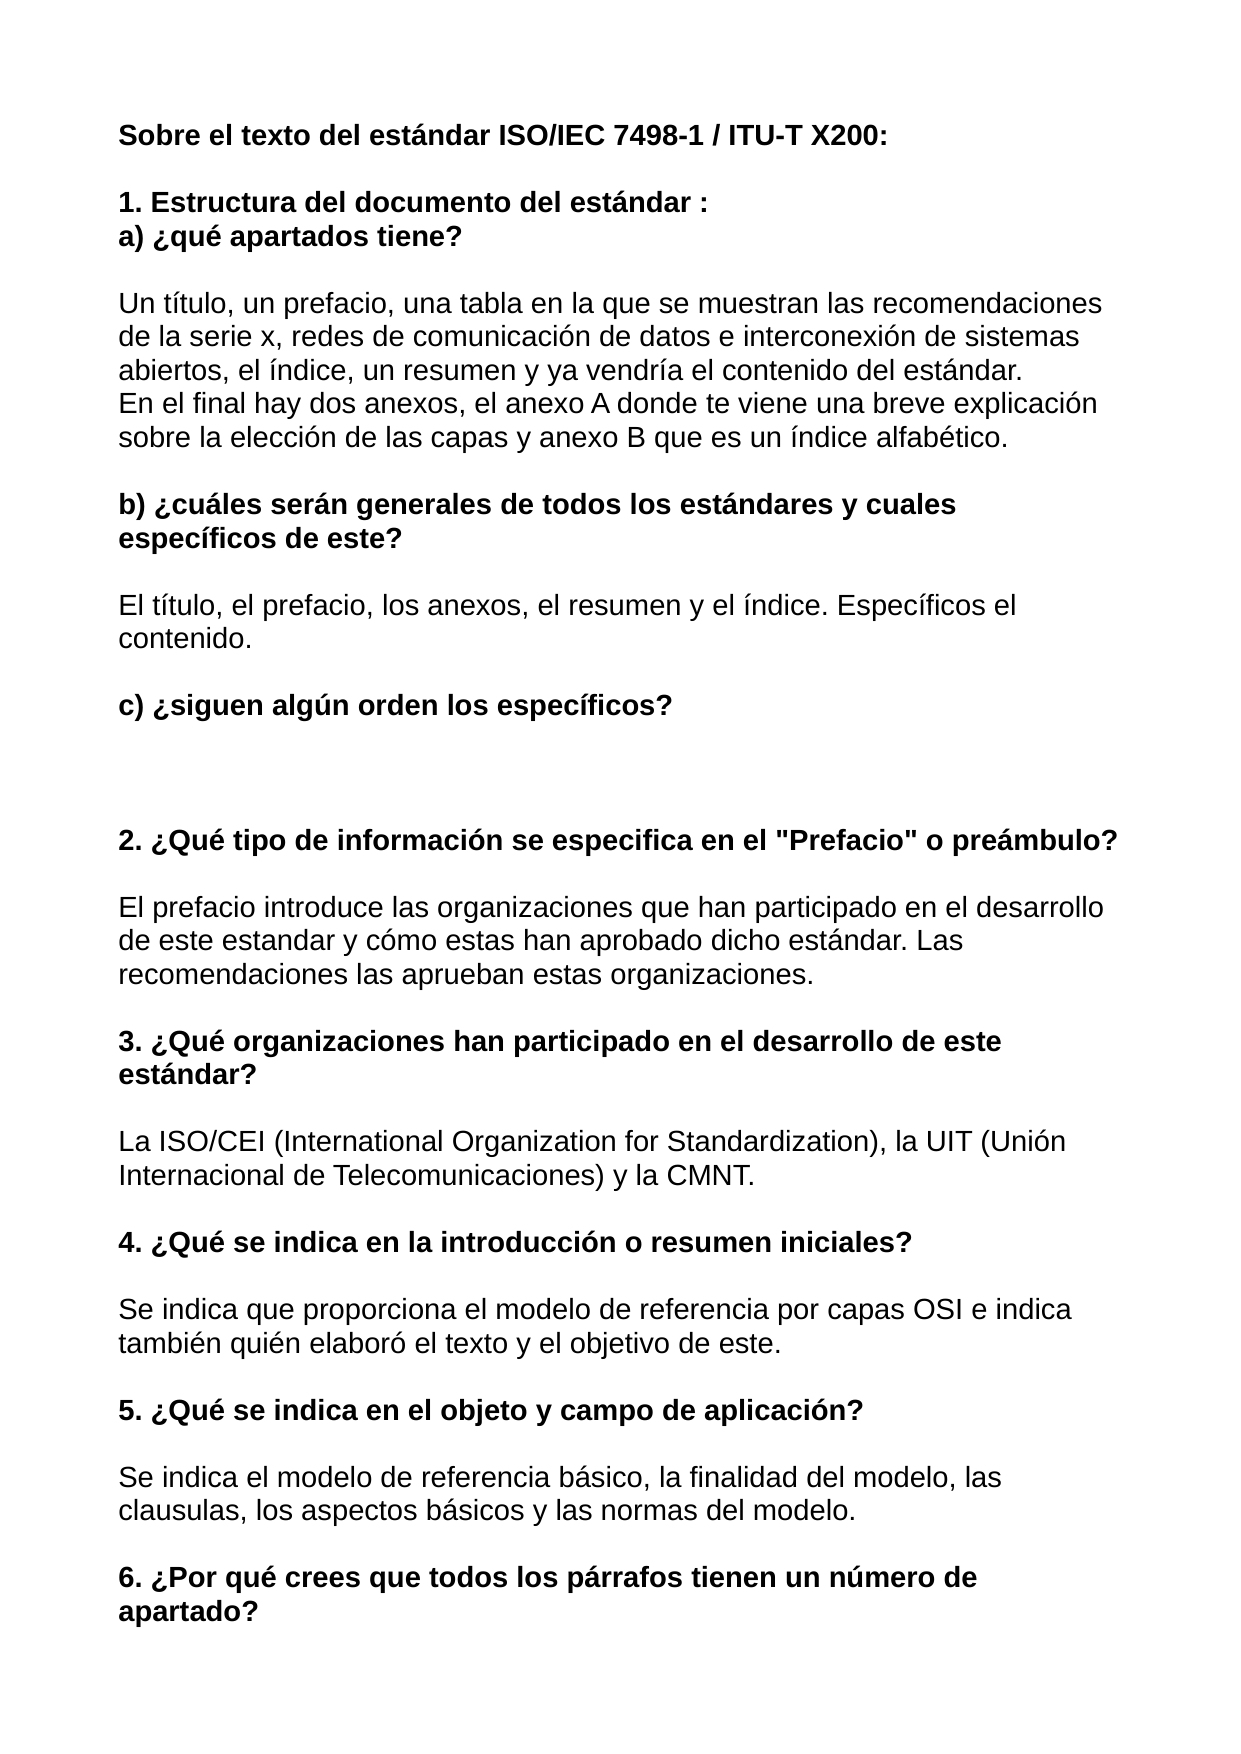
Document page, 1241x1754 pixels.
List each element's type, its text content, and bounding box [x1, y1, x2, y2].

text 3. ¿Qué organizaciones han participado en el desarrollo de este estándar? [118, 1024, 1122, 1091]
text En el final hay dos anexos, el anexo A donde te viene una breve explicación sobre la elección de las capas y anexo B que es un índice alfabético. [118, 386, 1122, 453]
text El título, el prefacio, los anexos, el resumen y el índice. Específicos el contenido. [118, 588, 1122, 655]
text Sobre el texto del estándar ISO/IEC 7498-1 / ITU-T X200: [118, 118, 1122, 152]
text 5. ¿Qué se indica en el objeto y campo de aplicación? [118, 1393, 1122, 1426]
text La ISO/CEI (International Organization for Standardization), la UIT (Unión Internacional de Telecomunicaciones) y la CMNT. [118, 1124, 1122, 1191]
text 4. ¿Qué se indica en la introducción o resumen iniciales? [118, 1225, 1122, 1258]
text b) ¿cuáles serán generales de todos los estándares y cuales específicos de este? [118, 487, 1122, 554]
text El prefacio introduce las organizaciones que han participado en el desarrollo de este estandar y cómo estas han aprobado dicho estándar. Las recomendaciones las aprueban estas organizaciones. [118, 889, 1122, 990]
text a) ¿qué apartados tiene? [118, 219, 1122, 252]
text 6. ¿Por qué crees que todos los párrafos tienen un número de apartado? [118, 1560, 1122, 1627]
text 2. ¿Qué tipo de información se especifica en el "Prefacio" o preámbulo? [118, 822, 1122, 856]
text Un título, un prefacio, una tabla en la que se muestran las recomendaciones de la serie x, redes de comunicación de datos e interconexión de sistemas abiertos, el índice, un resumen y ya vendría el contenido del estándar. [118, 286, 1122, 386]
text 1. Estructura del documento del estándar : [118, 185, 1122, 219]
text c) ¿siguen algún orden los específicos? [118, 688, 1122, 722]
text Se indica que proporciona el modelo de referencia por capas OSI e indica también quién elaboró el texto y el objetivo de este. [118, 1292, 1122, 1359]
text Se indica el modelo de referencia básico, la finalidad del modelo, las clausulas, los aspectos básicos y las normas del modelo. [118, 1460, 1122, 1527]
